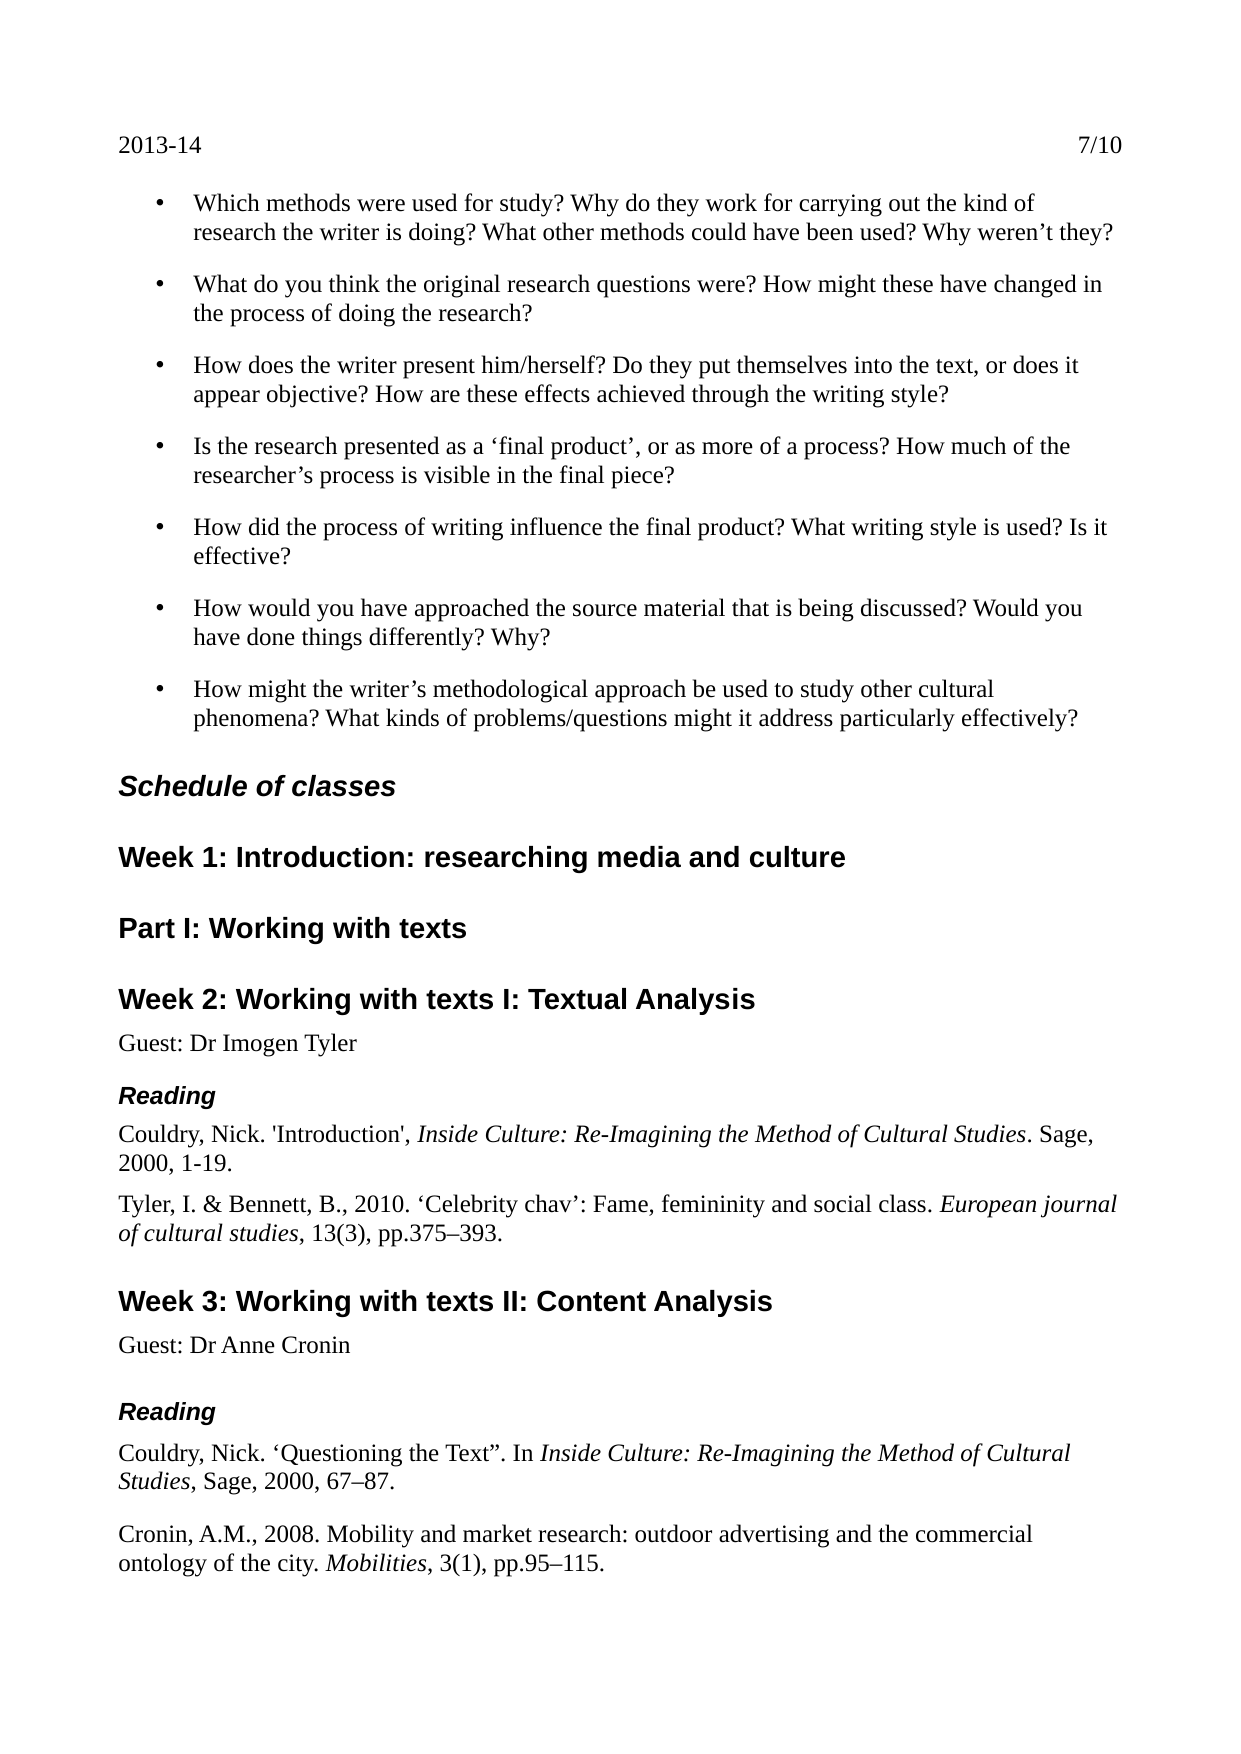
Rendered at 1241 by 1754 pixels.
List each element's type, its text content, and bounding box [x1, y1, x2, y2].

text Cronin, A.M., 2008. Mobility and market research: outdoor advertising and the commercial ontology of the city. Mobilities, 3(1), pp.95–115. [118, 1519, 1122, 1577]
subtitle Part I: Working with texts [118, 911, 1122, 944]
list How might the writer’s methodological approach be used to study other cultural phenomena? What kinds of problems/questions might it address particularly effectively? [156, 674, 1122, 732]
list Is the research presented as a ‘final product’, or as more of a process? How much of the researcher’s process is visible in the final piece? [156, 431, 1122, 489]
text Guest: Dr Imogen Tyler [118, 1028, 1122, 1057]
text Guest: Dr Anne Cronin [118, 1330, 1122, 1359]
list Which methods were used for study? Why do they work for carrying out the kind of research the writer is doing? What other methods could have been used? Why weren’t they? [156, 188, 1122, 246]
list What do you think the original research questions were? How might these have changed in the process of doing the research? [156, 269, 1122, 327]
text Couldry, Nick. 'Introduction', Inside Culture: Re-Imagining the Method of Cultural Studies. Sage, 2000, 1-19. [118, 1119, 1122, 1177]
subtitle Reading [118, 1397, 1122, 1425]
subtitle Schedule of classes [118, 769, 1122, 802]
subtitle Week 2: Working with texts I: Textual Analysis [118, 982, 1122, 1015]
text Tyler, I. & Bennett, B., 2010. ‘Celebrity chav’: Fame, femininity and social class. European journal of cultural studies, 13(3), pp.375–393. [118, 1189, 1122, 1247]
list How did the process of writing influence the final product? What writing style is used? Is it effective? [156, 512, 1122, 570]
list How does the writer present him/herself? Do they put themselves into the text, or does it appear objective? How are these effects achieved through the writing style? [156, 350, 1122, 408]
subtitle Week 3: Working with texts II: Content Analysis [118, 1284, 1122, 1318]
text Couldry, Nick. ‘Questioning the Text”. In Inside Culture: Re-Imagining the Method of Cultural Studies, Sage, 2000, 67–87. [118, 1438, 1122, 1495]
subtitle Week 1: Introduction: researching media and culture [118, 840, 1122, 873]
list How would you have approached the source material that is being discussed? Would you have done things differently? Why? [156, 593, 1122, 651]
subtitle Reading [118, 1081, 1122, 1109]
